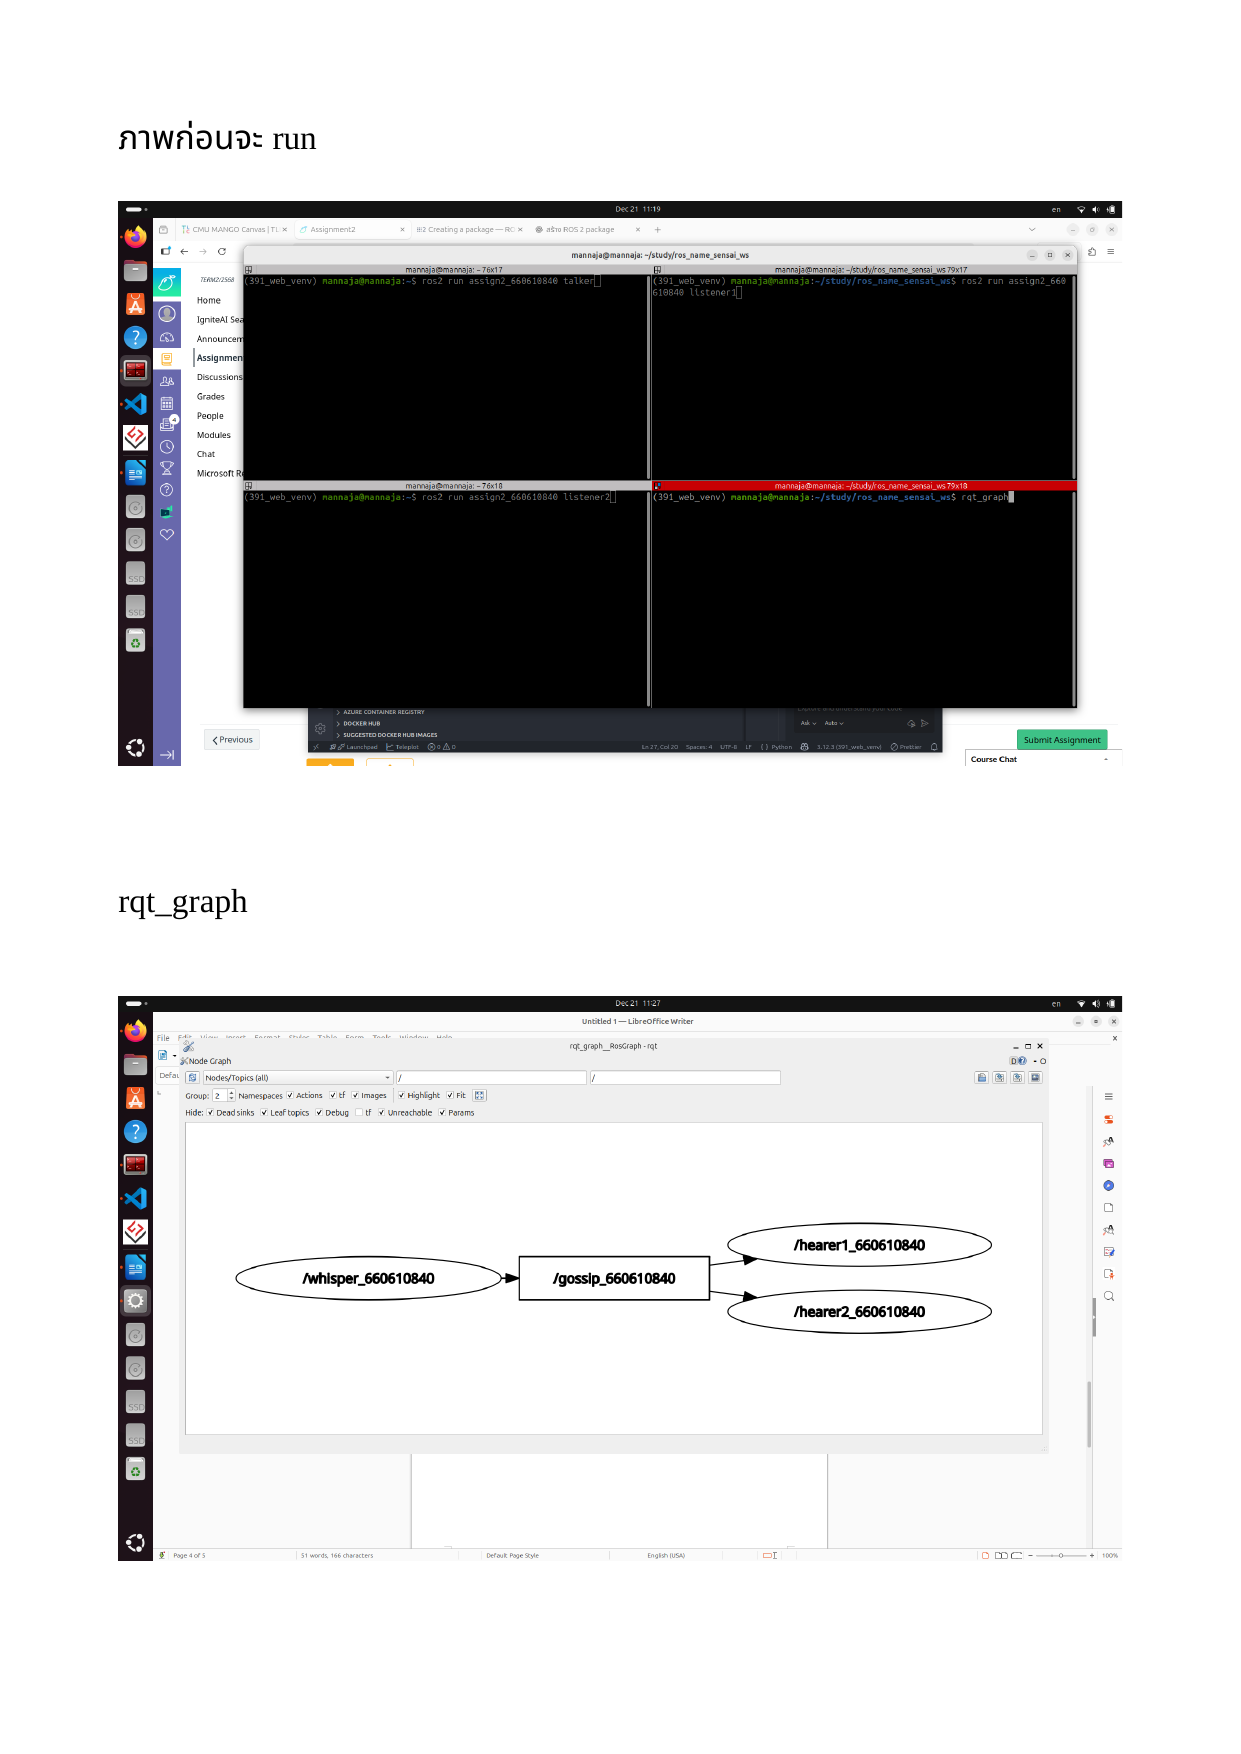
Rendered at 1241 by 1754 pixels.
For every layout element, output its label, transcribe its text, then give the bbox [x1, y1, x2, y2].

picture [118, 201, 1123, 766]
text rqt_graph [118, 881, 1122, 919]
picture [118, 996, 1123, 1561]
text ภาพก่อนจะ run [118, 118, 1122, 163]
